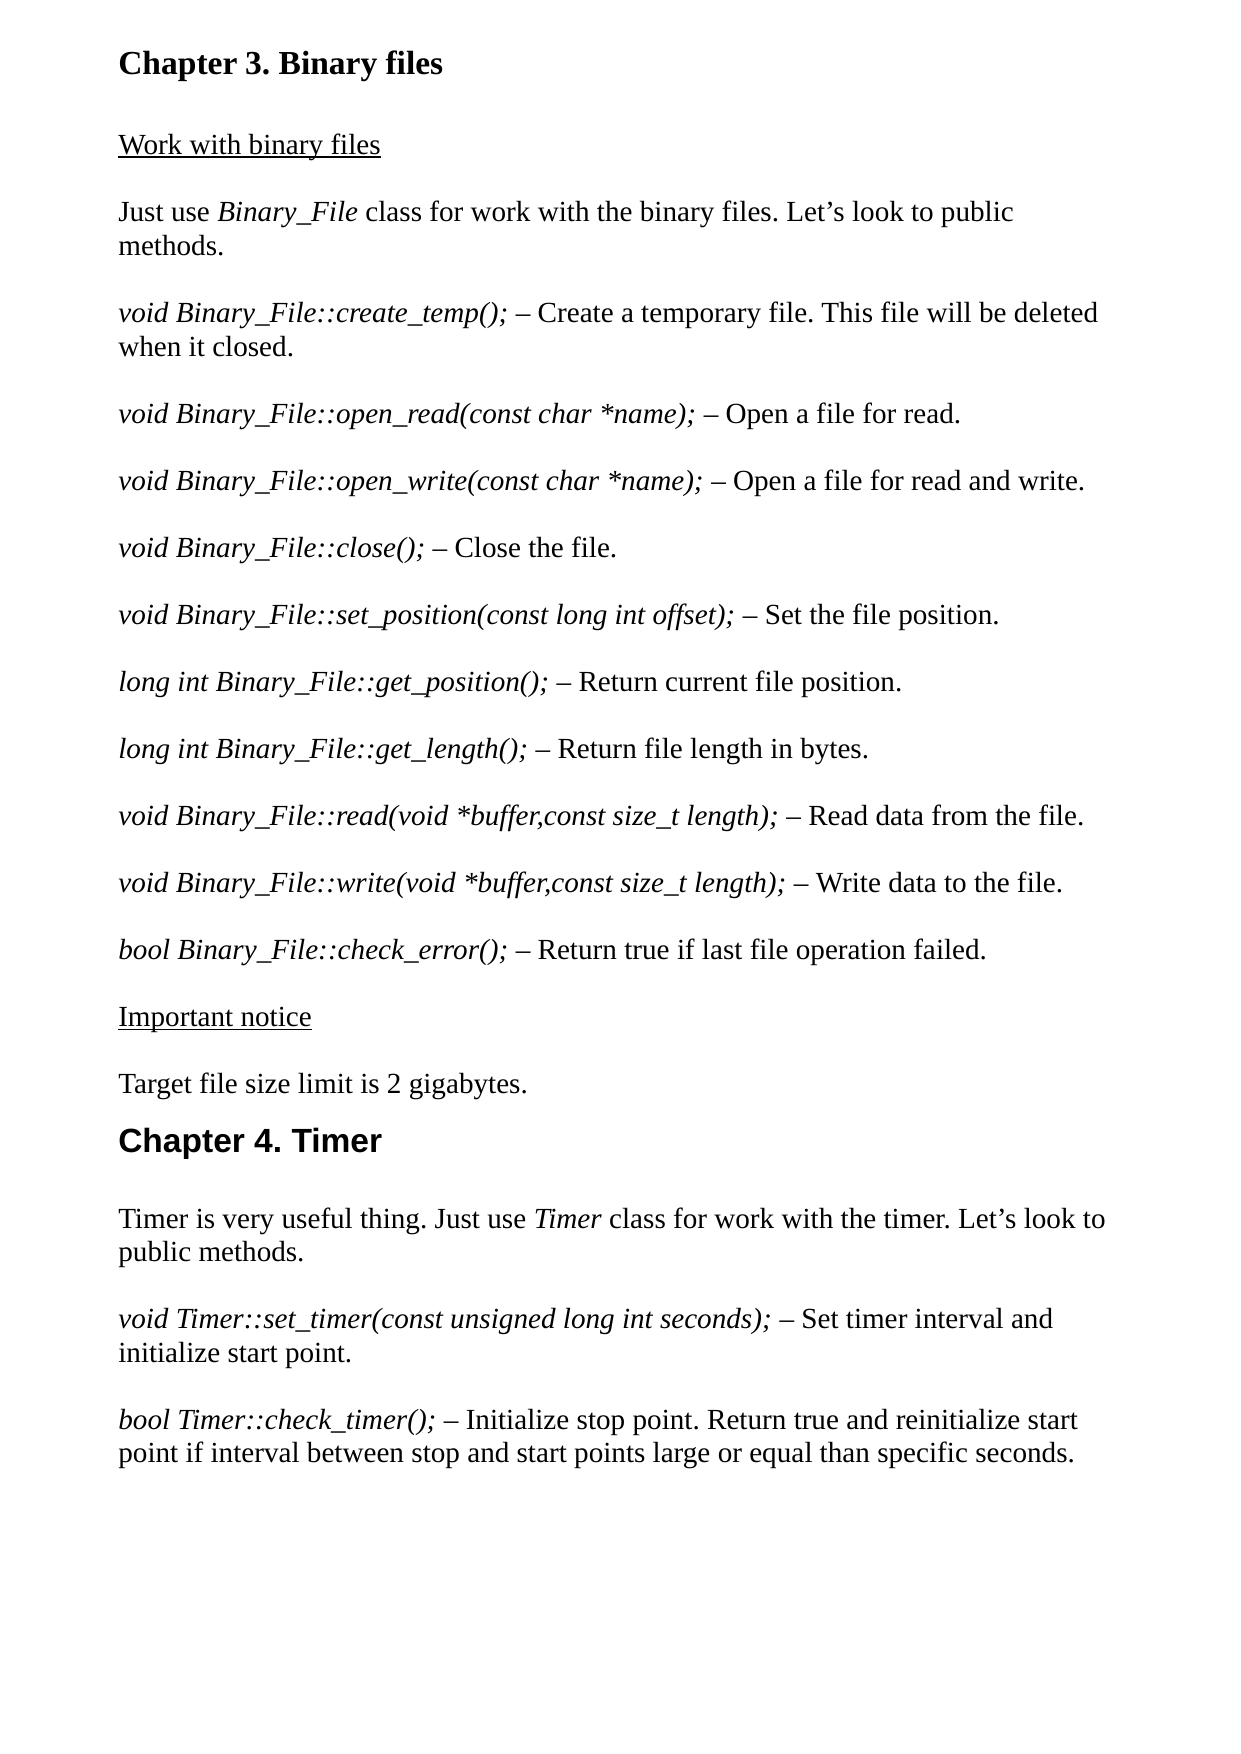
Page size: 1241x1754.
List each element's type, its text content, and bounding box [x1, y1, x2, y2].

text void Binary_File::open_write(const char *name); – Open a file for read and write. [118, 463, 1122, 496]
text Important notice [118, 999, 1122, 1033]
text void Binary_File::read(void *buffer,const size_t length); – Read data from the file. [118, 798, 1122, 832]
subtitle Chapter 3. Binary files [118, 43, 1122, 81]
text void Binary_File::write(void *buffer,const size_t length); – Write data to the file. [118, 865, 1122, 899]
text Timer is very useful thing. Just use Timer class for work with the timer. Let’s look to public methods. [118, 1201, 1122, 1268]
text long int Binary_File::get_length(); – Return file length in bytes. [118, 731, 1122, 765]
text void Binary_File::open_read(const char *name); – Open a file for read. [118, 396, 1122, 429]
text Work with binary files [118, 127, 1122, 161]
text void Timer::set_timer(const unsigned long int seconds); – Set timer interval and initialize start point. [118, 1301, 1122, 1368]
text bool Timer::check_timer(); – Initialize stop point. Return true and reinitialize start point if interval between stop and start points large or equal than specific seconds. [118, 1402, 1122, 1469]
text void Binary_File::close(); – Close the file. [118, 530, 1122, 563]
text void Binary_File::set_position(const long int offset); – Set the file position. [118, 597, 1122, 631]
text Target file size limit is 2 gigabytes. [118, 1067, 1122, 1100]
text Just use Binary_File class for work with the binary files. Let’s look to public methods. [118, 194, 1122, 262]
text bool Binary_File::check_error(); – Return true if last file operation failed. [118, 932, 1122, 966]
subtitle Chapter 4. Timer [118, 1121, 1122, 1159]
text long int Binary_File::get_position(); – Return current file position. [118, 664, 1122, 698]
text void Binary_File::create_temp(); – Create a temporary file. This file will be deleted when it closed. [118, 295, 1122, 362]
